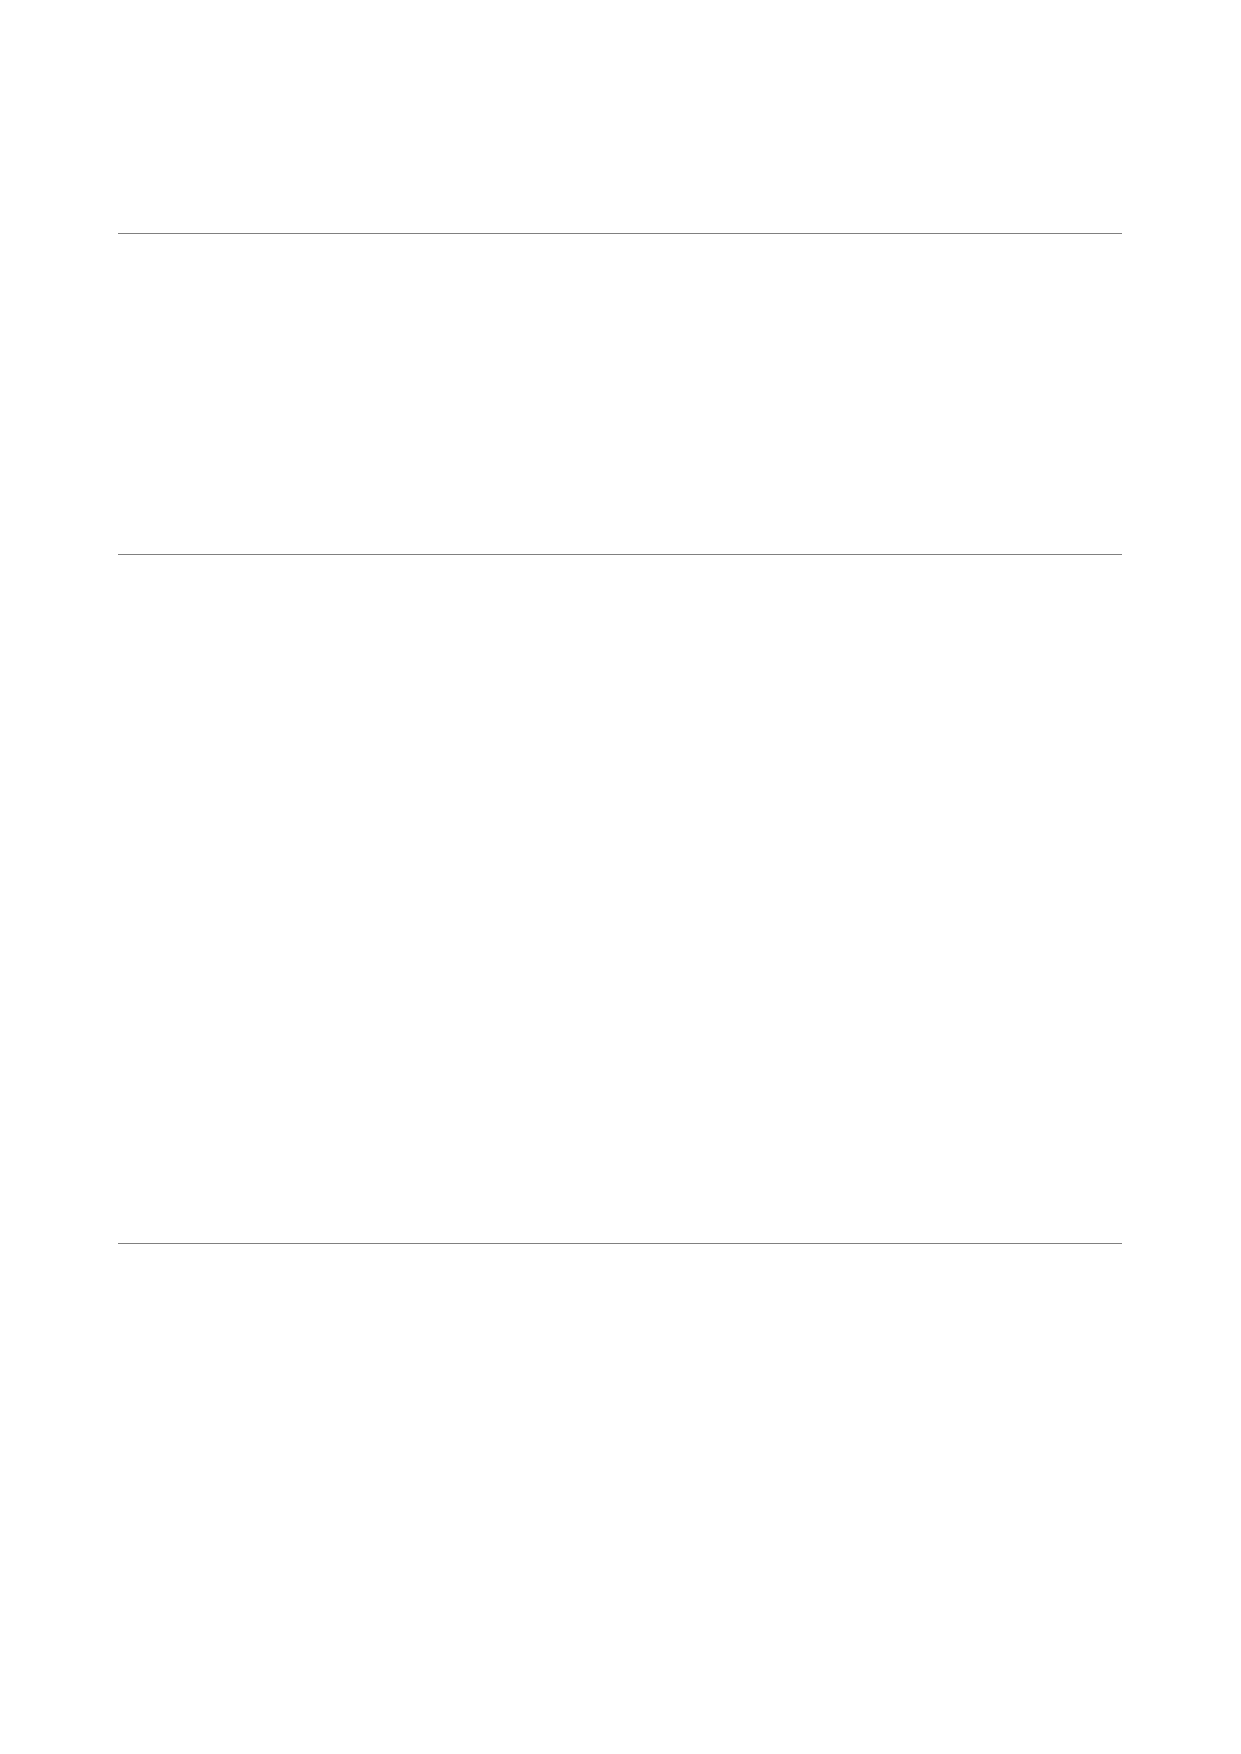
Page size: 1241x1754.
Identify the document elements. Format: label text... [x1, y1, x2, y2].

subtitle 🔑 Главная мысль [118, 284, 1122, 327]
list obj instanceof Class ⇔ Class.prototype.isPrototypeOf(obj) [162, 660, 1122, 691]
text Синтаксис: [118, 1020, 1122, 1049]
text animal.isPrototypeOf(rabbit); // true [118, 1467, 1122, 1491]
text Потому что: [118, 1571, 1122, 1599]
text Читается так: [118, 1121, 1122, 1149]
text eat() {} [118, 142, 1122, 165]
subtitle Короткое резюме [118, 604, 1122, 647]
subtitle 2️⃣ Самый простой пример [118, 1294, 1122, 1337]
list важен только Class.prototype [162, 710, 1122, 741]
text let rabbit = {}; [118, 1373, 1122, 1397]
text Почему true? [118, 1521, 1122, 1551]
text 👉 isPrototypeOf — это способ спросить: «Я есть внутри тебя?» [118, 937, 1122, 1001]
text objA.isPrototypeOf(objB) [118, 1067, 1122, 1091]
text let animal = {}; [118, 1349, 1122, 1373]
list это одна из причин, почему JS считают «странным» 😄 [162, 810, 1122, 839]
text «Объект objA есть ли где-то внутри объекта objB по цепочке?» [177, 1168, 1063, 1199]
list instanceof = «есть ли Class.prototype в цепочке СЕЙЧАС» [162, 389, 1122, 420]
subtitle 1️⃣ Что такое isPrototypeOf [118, 878, 1122, 925]
list изменение prototype после создания объектов может «сломать» instanceof [162, 489, 1122, 520]
text Object.assign(Animal.prototype, { [118, 118, 1122, 142]
text Object.setPrototypeOf(rabbit, animal); [118, 1420, 1122, 1444]
list prototype можно случайно заменить и сломать проверки [162, 760, 1122, 791]
list Class как функция вообще не участвует [162, 439, 1122, 470]
text }); [118, 165, 1122, 189]
list instanceof ≠ «кем объект был создан» [162, 339, 1122, 370]
